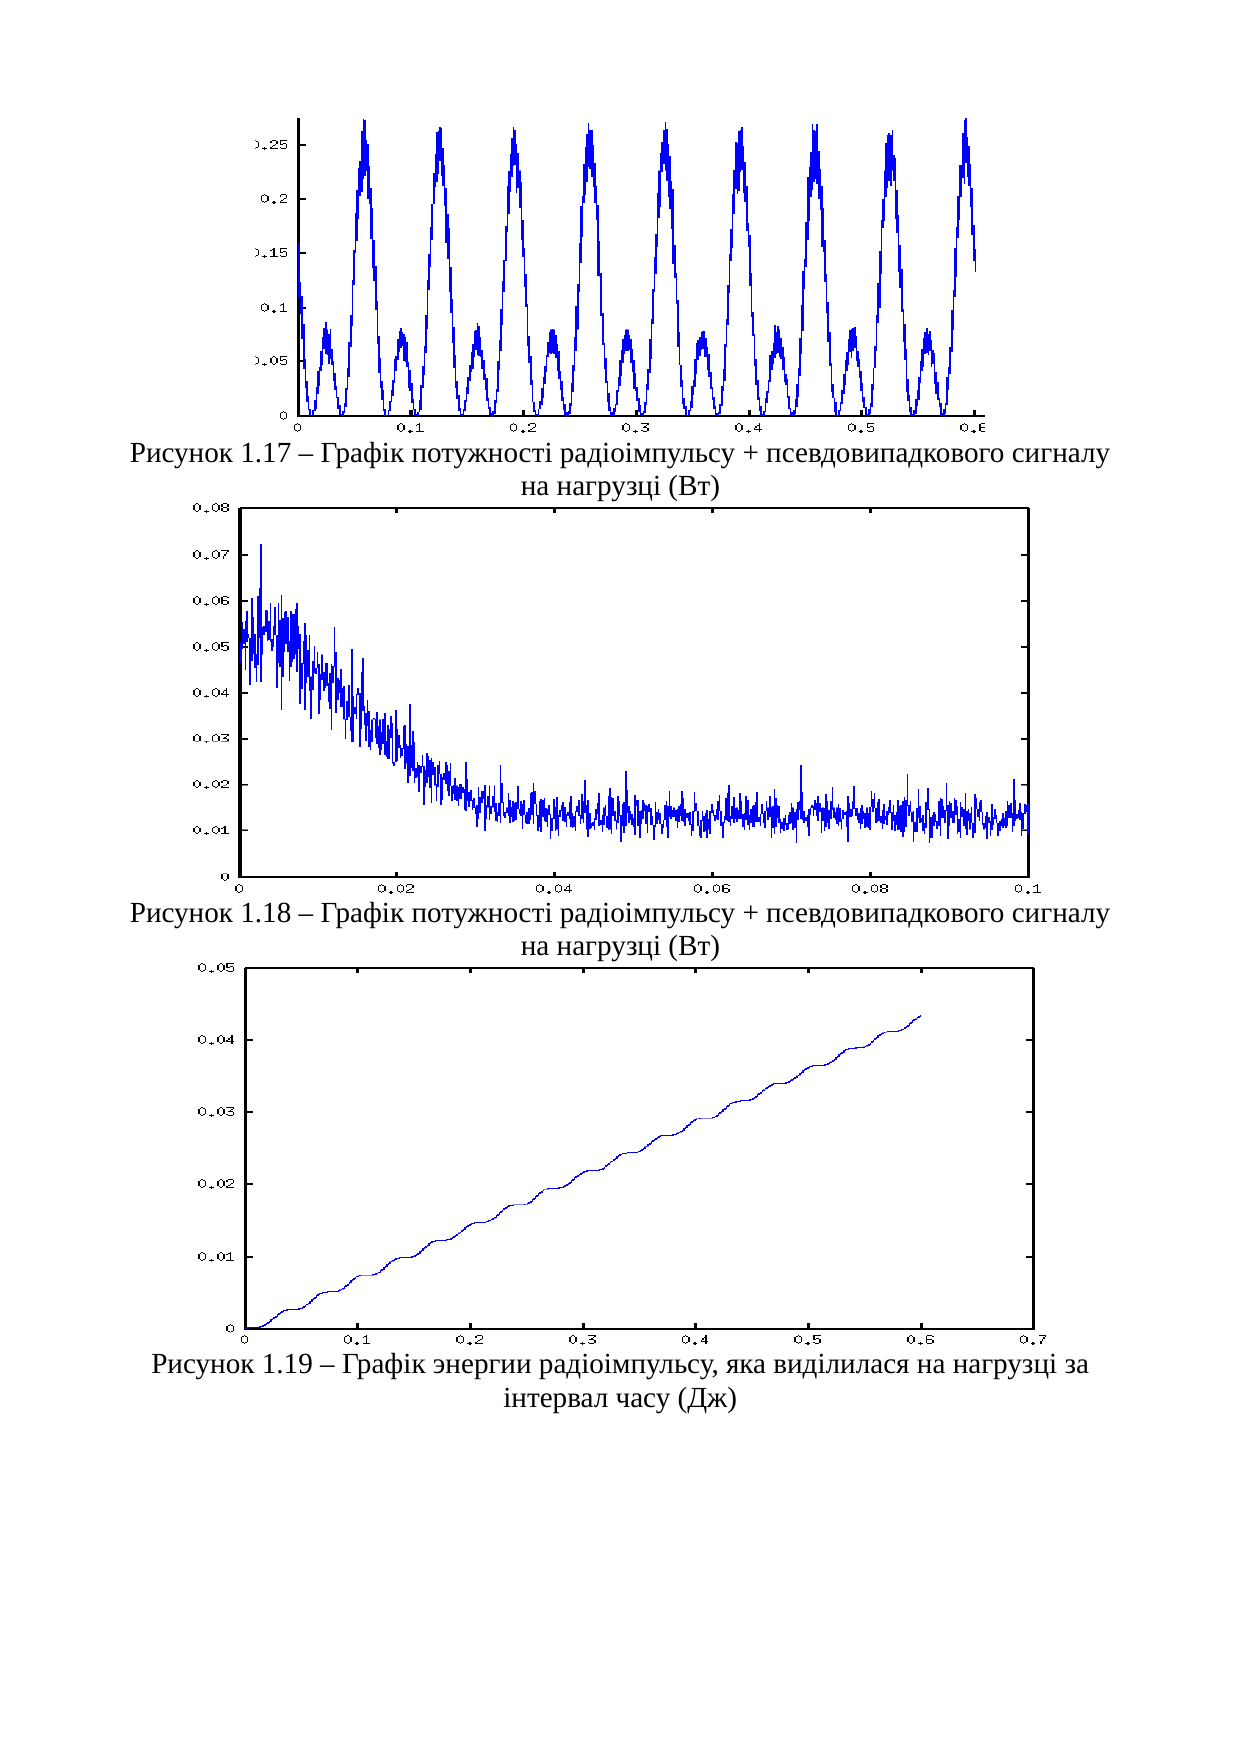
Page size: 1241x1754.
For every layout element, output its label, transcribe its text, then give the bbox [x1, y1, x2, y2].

text Рисунок 1.19 – Графiк энергии радiоiмпульсу, яка видiлилася на нагрузцi за iнтервал часу (Дж) [118, 962, 1122, 1414]
picture [192, 502, 1048, 895]
text Рисунок 1.18 – Графiк потужностi радiоiмпульсу + псевдовипадкового сигналу на нагрузцi (Bт) [118, 502, 1122, 962]
text Рисунок 1.17 – Графiк потужностi радiоiмпульсу + псевдовипадкового сигналу на нагрузцi (Bт) [118, 118, 1122, 502]
picture [191, 962, 1049, 1347]
picture [255, 118, 985, 435]
